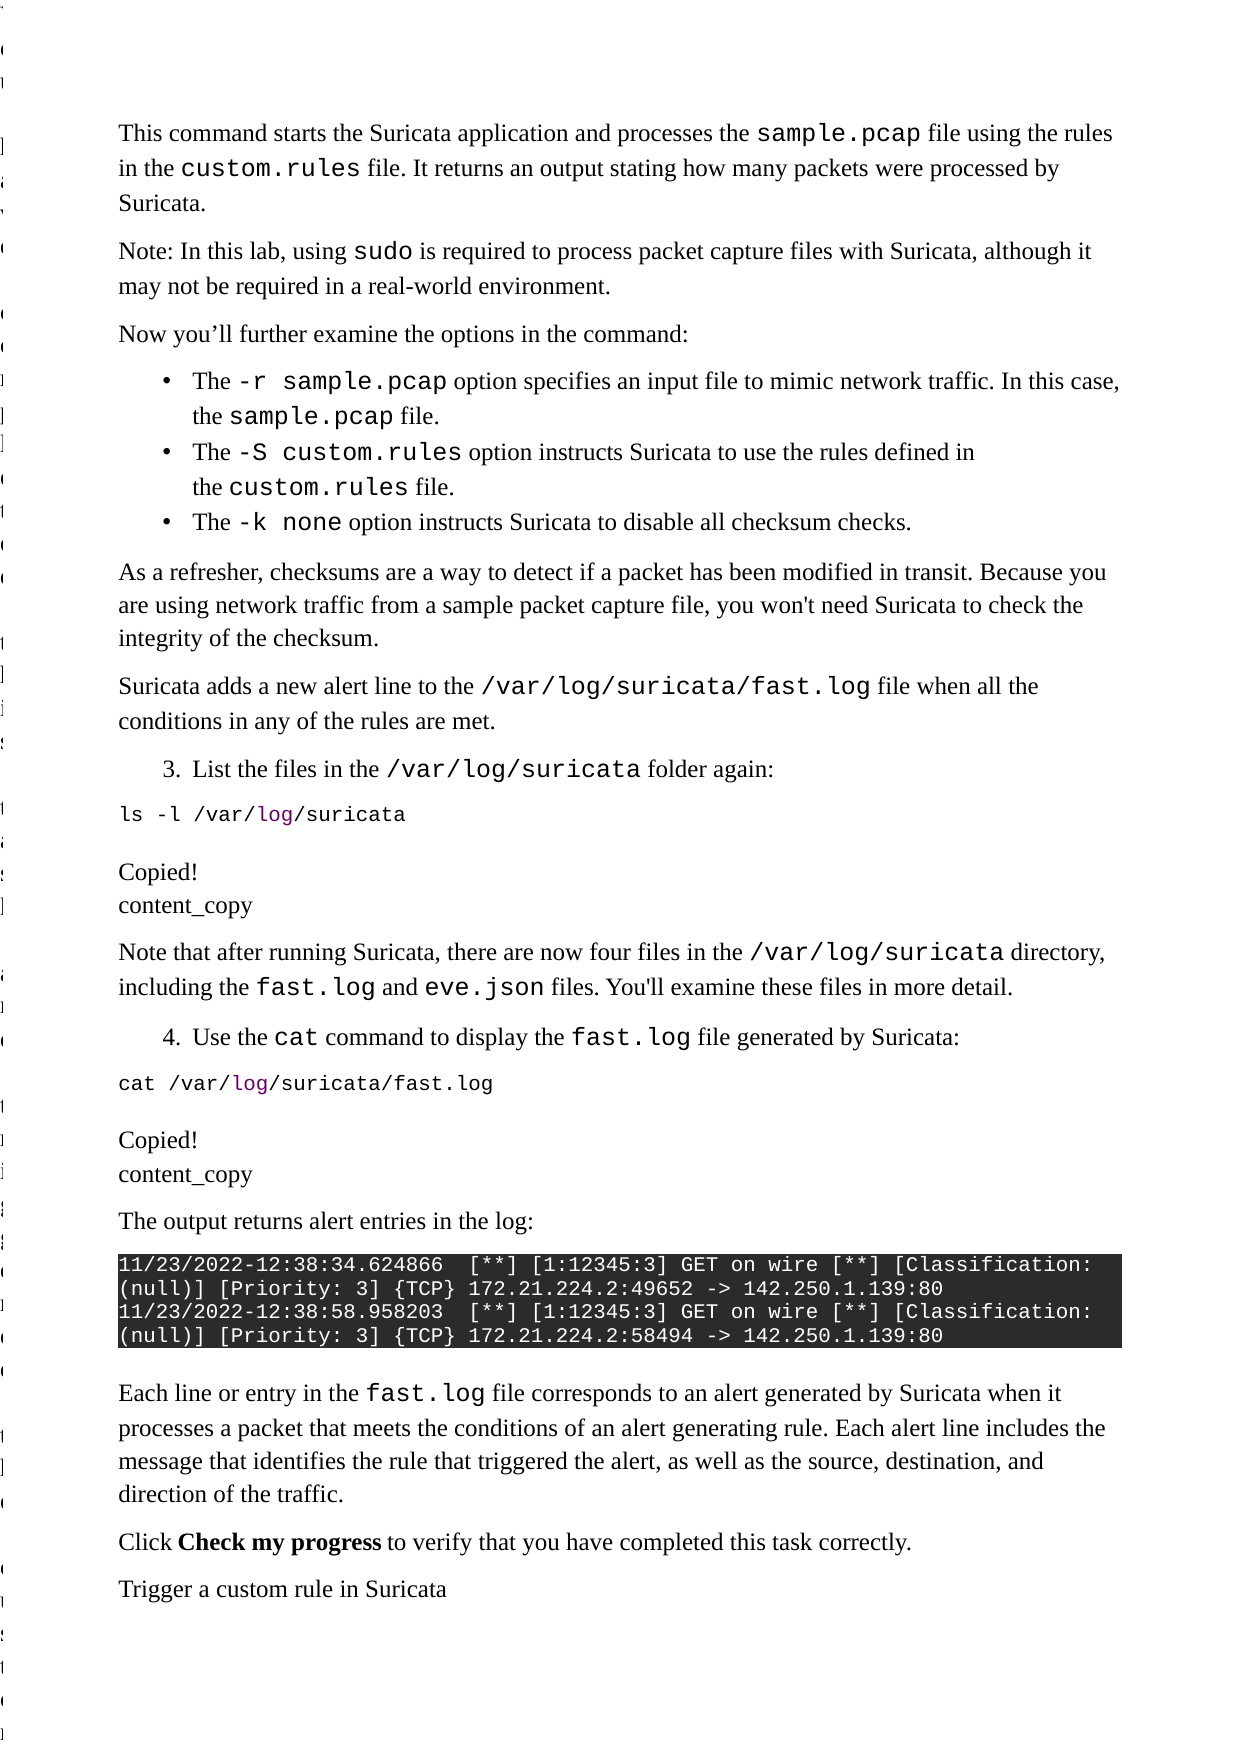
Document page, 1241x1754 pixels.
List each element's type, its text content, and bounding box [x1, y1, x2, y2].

text Copied! [118, 1126, 1109, 1154]
text This command starts the Suricata application and processes the sample.pcap file using the rules in the custom.rules file. It returns an output stating how many packets were processed by Suricata. [118, 118, 1122, 217]
text content_copy [118, 1159, 1122, 1187]
text 11/23/2022-12:38:34.624866 [**] [1:12345:3] GET on wire [**] [Classification: (null)] [Priority: 3] {TCP} 172.21.224.2:49652 -> 142.250.1.139:80 [118, 1254, 1122, 1301]
list The -k none option instructs Suricata to disable all checksum checks. [162, 507, 1122, 538]
text Suricata adds a new alert line to the /var/log/suricata/fast.log file when all the conditions in any of the rules are met. [118, 671, 1122, 735]
text Now you’ll further examine the options in the command: [118, 319, 1122, 347]
text As a refresher, checksums are a way to detect if a packet has been modified in transit. Because you are using network traffic from a sample packet capture file, you won't need Suricata to check the integrity of the checksum. [118, 557, 1122, 652]
text content_copy [118, 890, 1122, 918]
list The -r sample.pcap option specifies an input file to mimic network traffic. In this case, the sample.pcap file. [162, 366, 1122, 432]
list Use the cat command to display the fast.log file generated by Suricata: [162, 1022, 1122, 1053]
text Copied! [118, 857, 1109, 886]
text Note that after running Suricata, there are now four files in the /var/log/suricata directory, including the fast.log and eve.json files. You'll examine these files in more detail. [118, 937, 1122, 1003]
list List the files in the /var/log/suricata folder again: [162, 754, 1122, 784]
text 11/23/2022-12:38:58.958203 [**] [1:12345:3] GET on wire [**] [Classification: (null)] [Priority: 3] {TCP} 172.21.224.2:58494 -> 142.250.1.139:80 [118, 1301, 1122, 1348]
text Click Check my progress to verify that you have completed this task correctly. [118, 1527, 1122, 1555]
text Trigger a custom rule in Suricata [118, 1574, 1122, 1603]
list The -S custom.rules option instructs Suricata to use the rules defined in the custom.rules file. [162, 437, 1122, 503]
text ls -l /var/log/suricata [118, 804, 1122, 827]
text cat /var/log/suricata/fast.log [118, 1072, 1122, 1096]
text The output returns alert entries in the log: [118, 1206, 1122, 1235]
text Each line or entry in the fast.log file corresponds to an alert generated by Suricata when it processes a packet that meets the conditions of an alert generating rule. Each alert line includes the message that identifies the rule that triggered the alert, as well as the source, destination, and direction of the traffic. [118, 1378, 1122, 1508]
text Note: In this lab, using sudo is required to process packet capture files with Suricata, although it may not be required in a real-world environment. [118, 236, 1122, 300]
